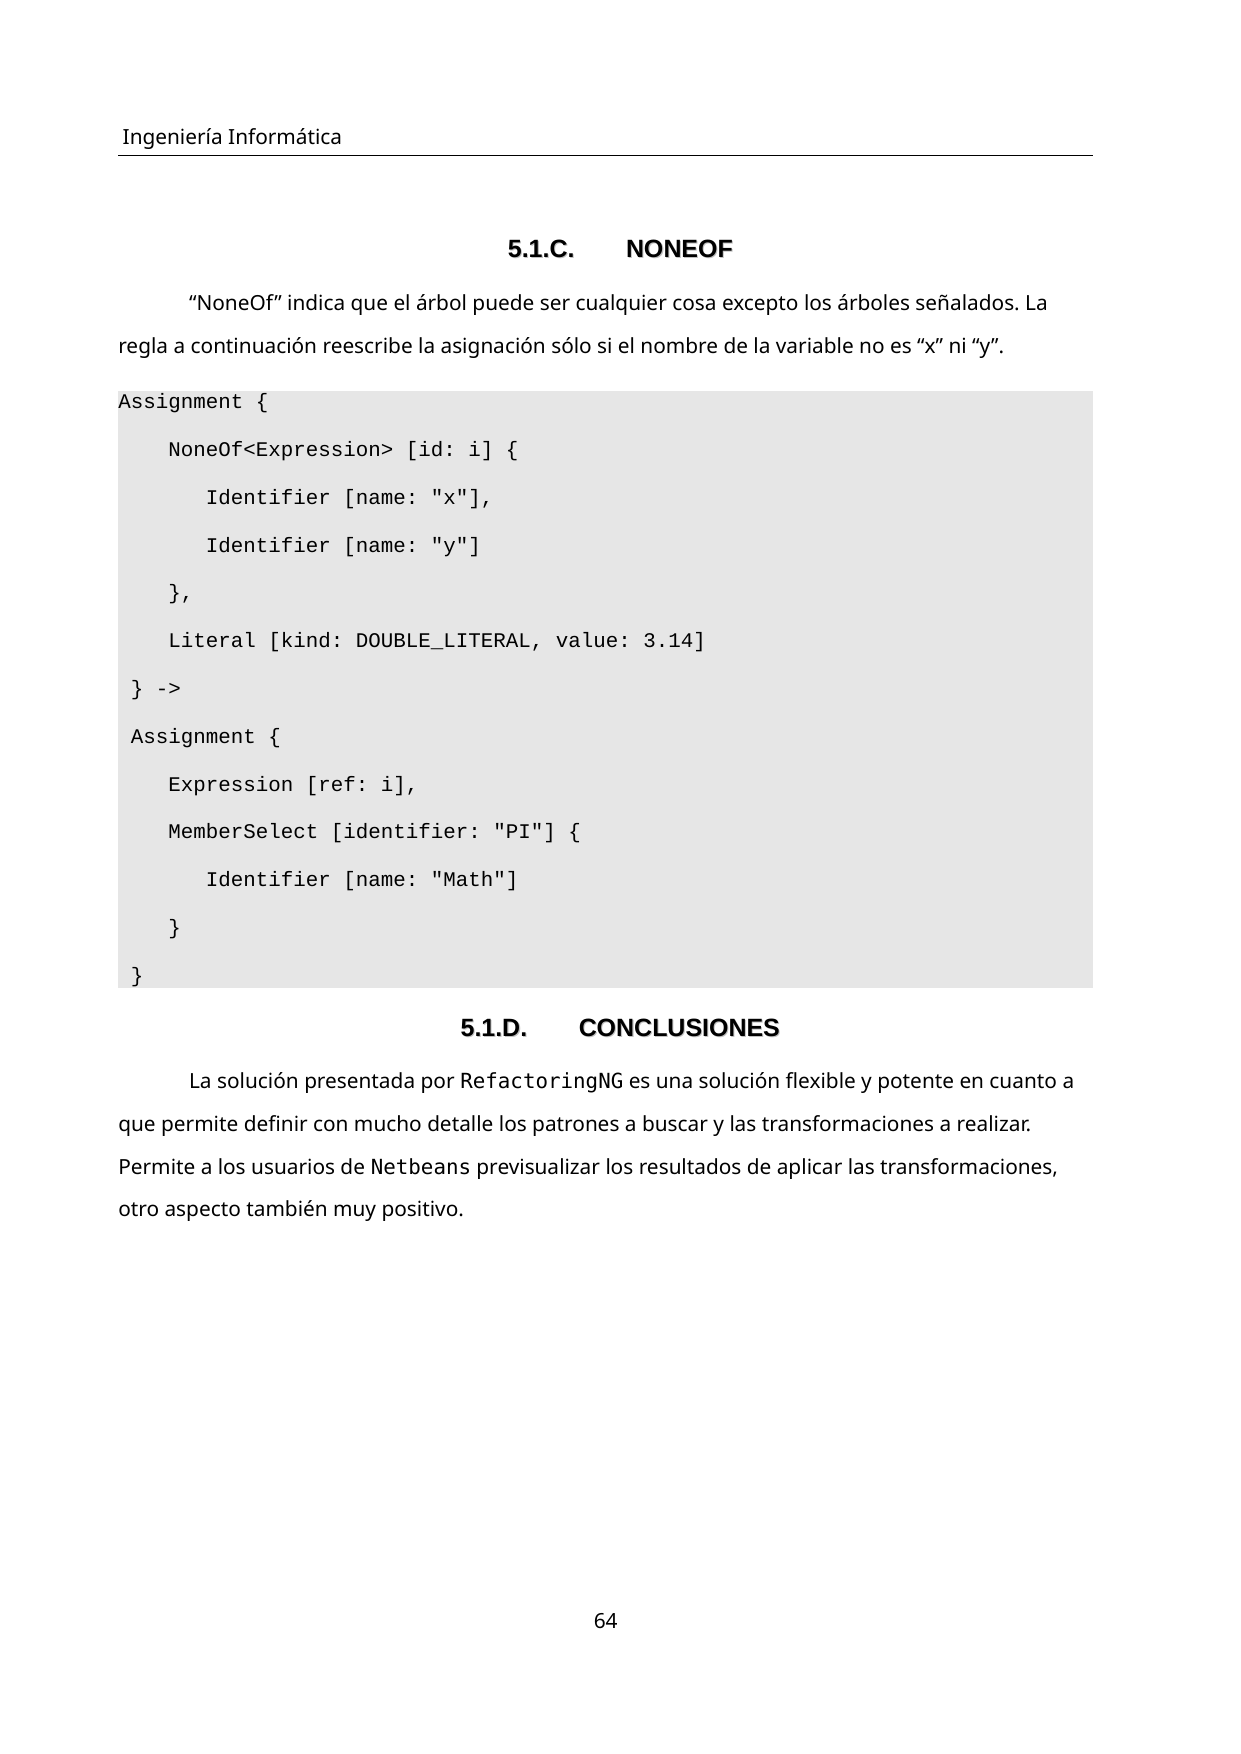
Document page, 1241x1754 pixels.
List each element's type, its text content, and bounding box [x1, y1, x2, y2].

text Literal [kind: DOUBLE_LITERAL, value: 3.14] [118, 630, 1093, 654]
text MemberSelect [identifier: "PI"] { [118, 821, 1093, 845]
subtitle Conclusiones [148, 1013, 1093, 1042]
text NoneOf<Expression> [id: i] { [118, 439, 1093, 463]
text Identifier [name: "y"] [118, 534, 1093, 558]
text La solución presentada por RefactoringNG es una solución flexible y potente en cuanto a que permite definir con mucho detalle los patrones a buscar y las transformaciones a realizar. Permite a los usuarios de Netbeans previsualizar los resultados de aplicar las transformaciones, otro aspecto también muy positivo. [118, 1067, 1093, 1223]
text Assignment { [118, 391, 1093, 415]
text Expression [ref: i], [118, 774, 1093, 797]
text “NoneOf” indica que el árbol puede ser cualquier cosa excepto los árboles señalados. La regla a continuación reescribe la asignación sólo si el nombre de la variable no es “x” ni “y”. [118, 288, 1093, 359]
text Identifier [name: "x"], [118, 487, 1093, 510]
subtitle NoneOf [148, 234, 1093, 263]
text } [118, 965, 1093, 988]
text Assignment { [118, 726, 1093, 749]
text }, [118, 582, 1093, 606]
text Identifier [name: "Math"] [118, 869, 1093, 893]
text } [118, 917, 1093, 941]
text } -> [118, 678, 1093, 702]
